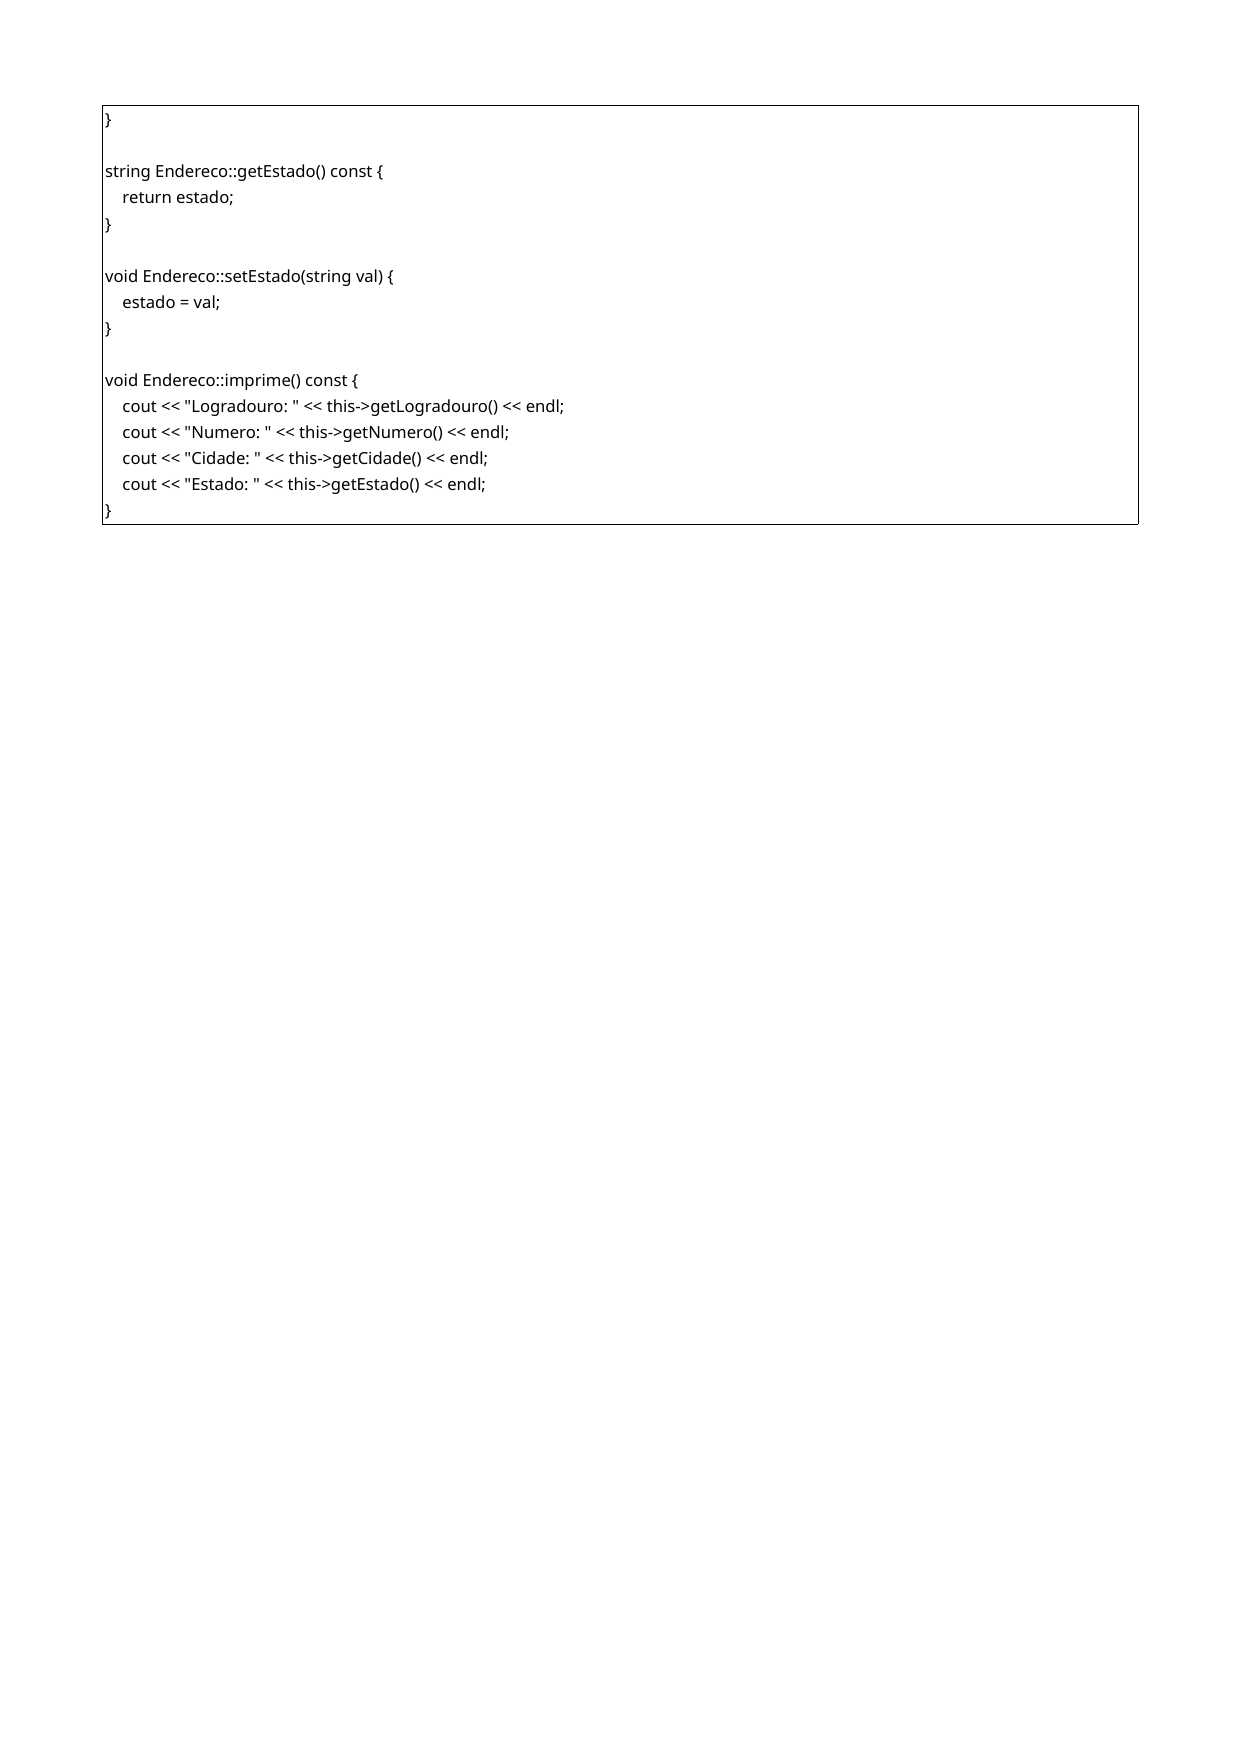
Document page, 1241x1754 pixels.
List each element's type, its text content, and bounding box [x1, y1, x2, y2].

text cout << "Cidade: " << this->getCidade() << endl; [103, 443, 1138, 469]
text return estado; [103, 183, 1138, 209]
text } [103, 313, 1138, 339]
text } [103, 106, 1138, 131]
text cout << "Estado: " << this->getEstado() << endl; [103, 469, 1138, 495]
text void Endereco::imprime() const { [103, 365, 1138, 391]
text cout << "Logradouro: " << this->getLogradouro() << endl; [103, 391, 1138, 417]
text cout << "Numero: " << this->getNumero() << endl; [103, 417, 1138, 443]
text estado = val; [103, 287, 1138, 313]
text } [103, 496, 1138, 524]
text void Endereco::setEstado(string val) { [103, 261, 1138, 287]
text } [103, 209, 1138, 235]
text string Endereco::getEstado() const { [103, 157, 1138, 183]
